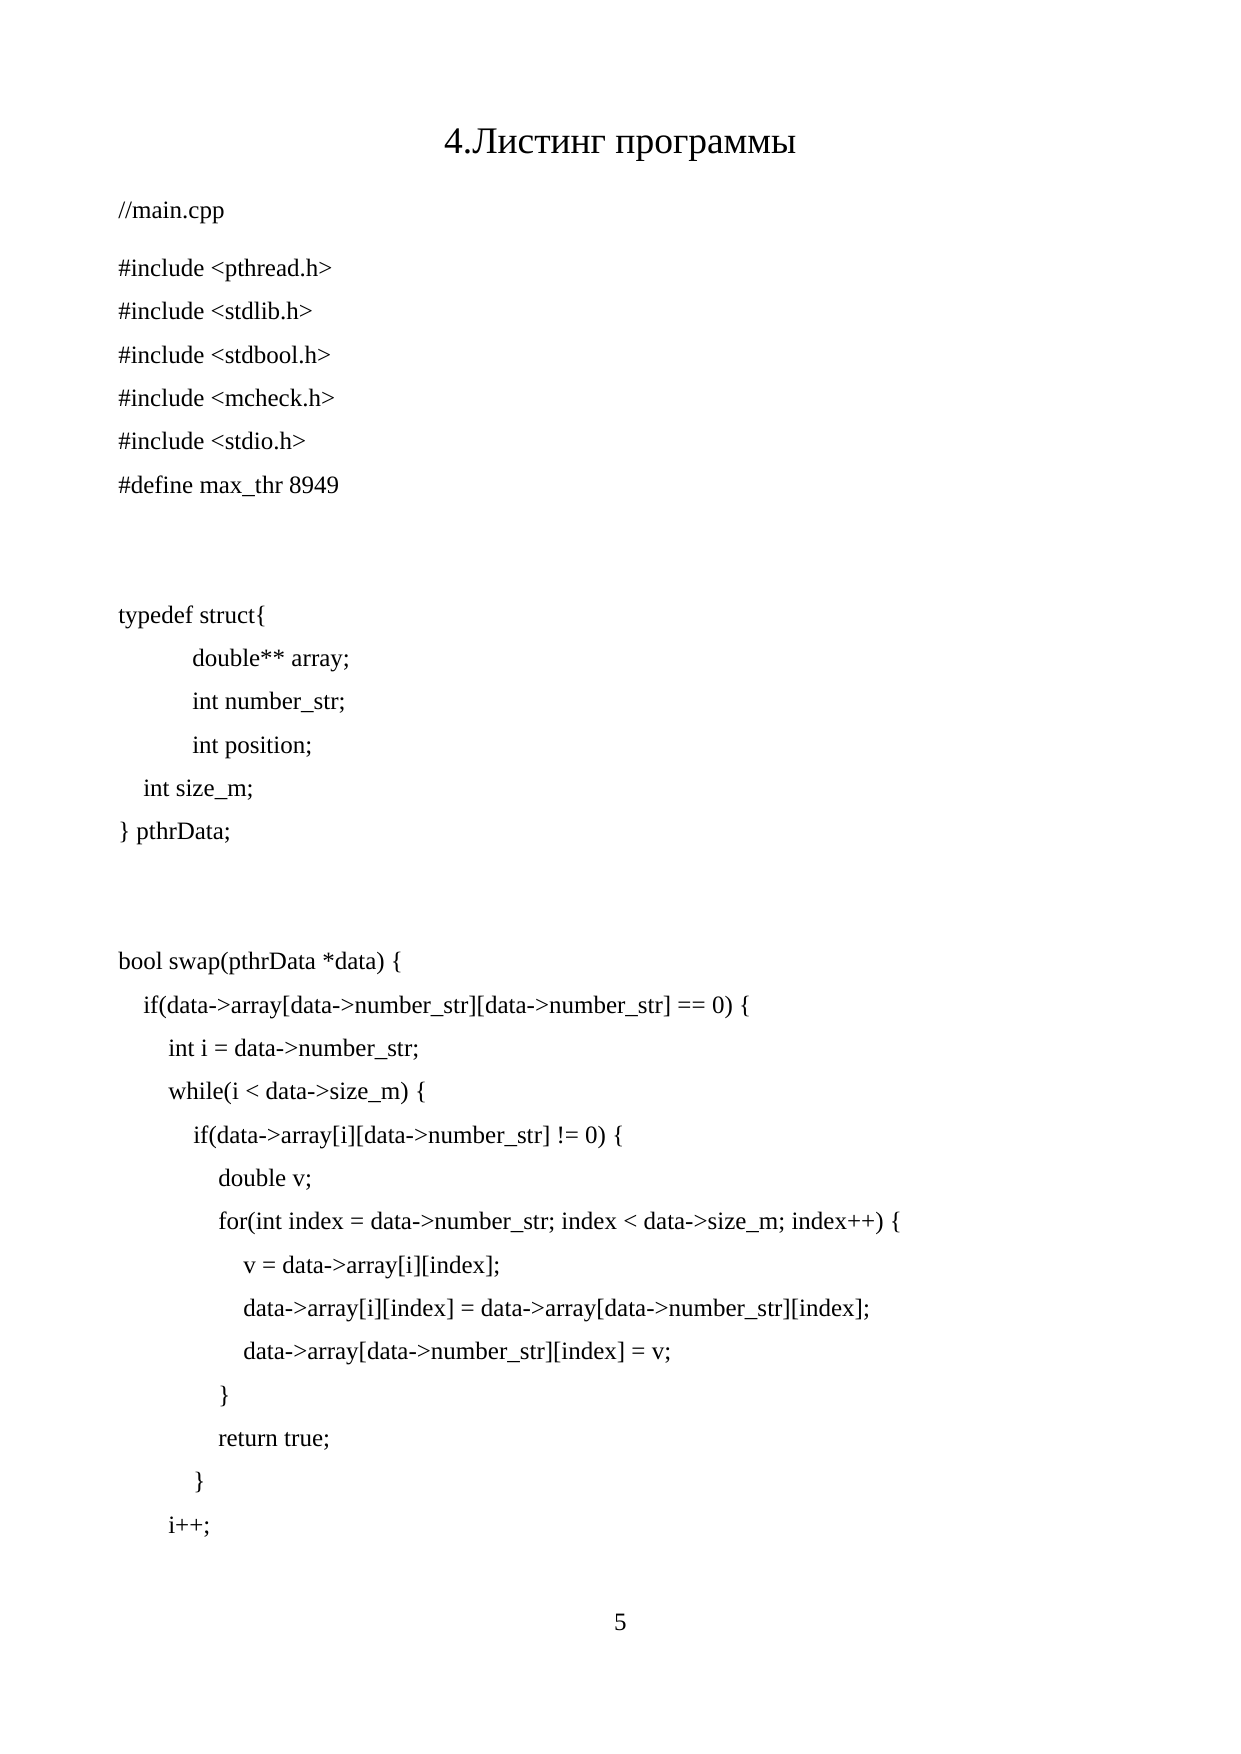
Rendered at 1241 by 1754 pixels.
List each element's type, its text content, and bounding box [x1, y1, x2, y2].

text int position; [118, 730, 1122, 758]
text double** array; [118, 643, 1122, 672]
text bool swap(pthrData *data) { [118, 946, 1122, 975]
text int number_str; [118, 686, 1122, 715]
text #include <pthread.h> [118, 253, 1122, 282]
text } pthrData; [118, 816, 1122, 845]
text data->array[data->number_str][index] = v; [118, 1336, 1122, 1365]
subtitle 4.Листинг программы [118, 118, 1122, 161]
text typedef struct{ [118, 600, 1122, 628]
text int size_m; [118, 773, 1122, 802]
text //main.cpp [118, 195, 1122, 224]
text } [118, 1380, 1122, 1408]
text int i = data->number_str; [118, 1033, 1122, 1062]
text while(i < data->size_m) { [118, 1076, 1122, 1105]
text #include <mcheck.h> [118, 383, 1122, 412]
text #include <stdbool.h> [118, 340, 1122, 368]
text data->array[i][index] = data->array[data->number_str][index]; [118, 1293, 1122, 1322]
text double v; [118, 1163, 1122, 1192]
text if(data->array[data->number_str][data->number_str] == 0) { [118, 990, 1122, 1018]
text #include <stdio.h> [118, 426, 1122, 455]
text return true; [118, 1423, 1122, 1452]
text #include <stdlib.h> [118, 296, 1122, 325]
text for(int index = data->number_str; index < data->size_m; index++) { [118, 1206, 1122, 1235]
text #define max_thr 8949 [118, 470, 1122, 498]
text v = data->array[i][index]; [118, 1250, 1122, 1278]
text } [118, 1466, 1122, 1495]
text if(data->array[i][data->number_str] != 0) { [118, 1120, 1122, 1148]
text i++; [118, 1510, 1122, 1538]
